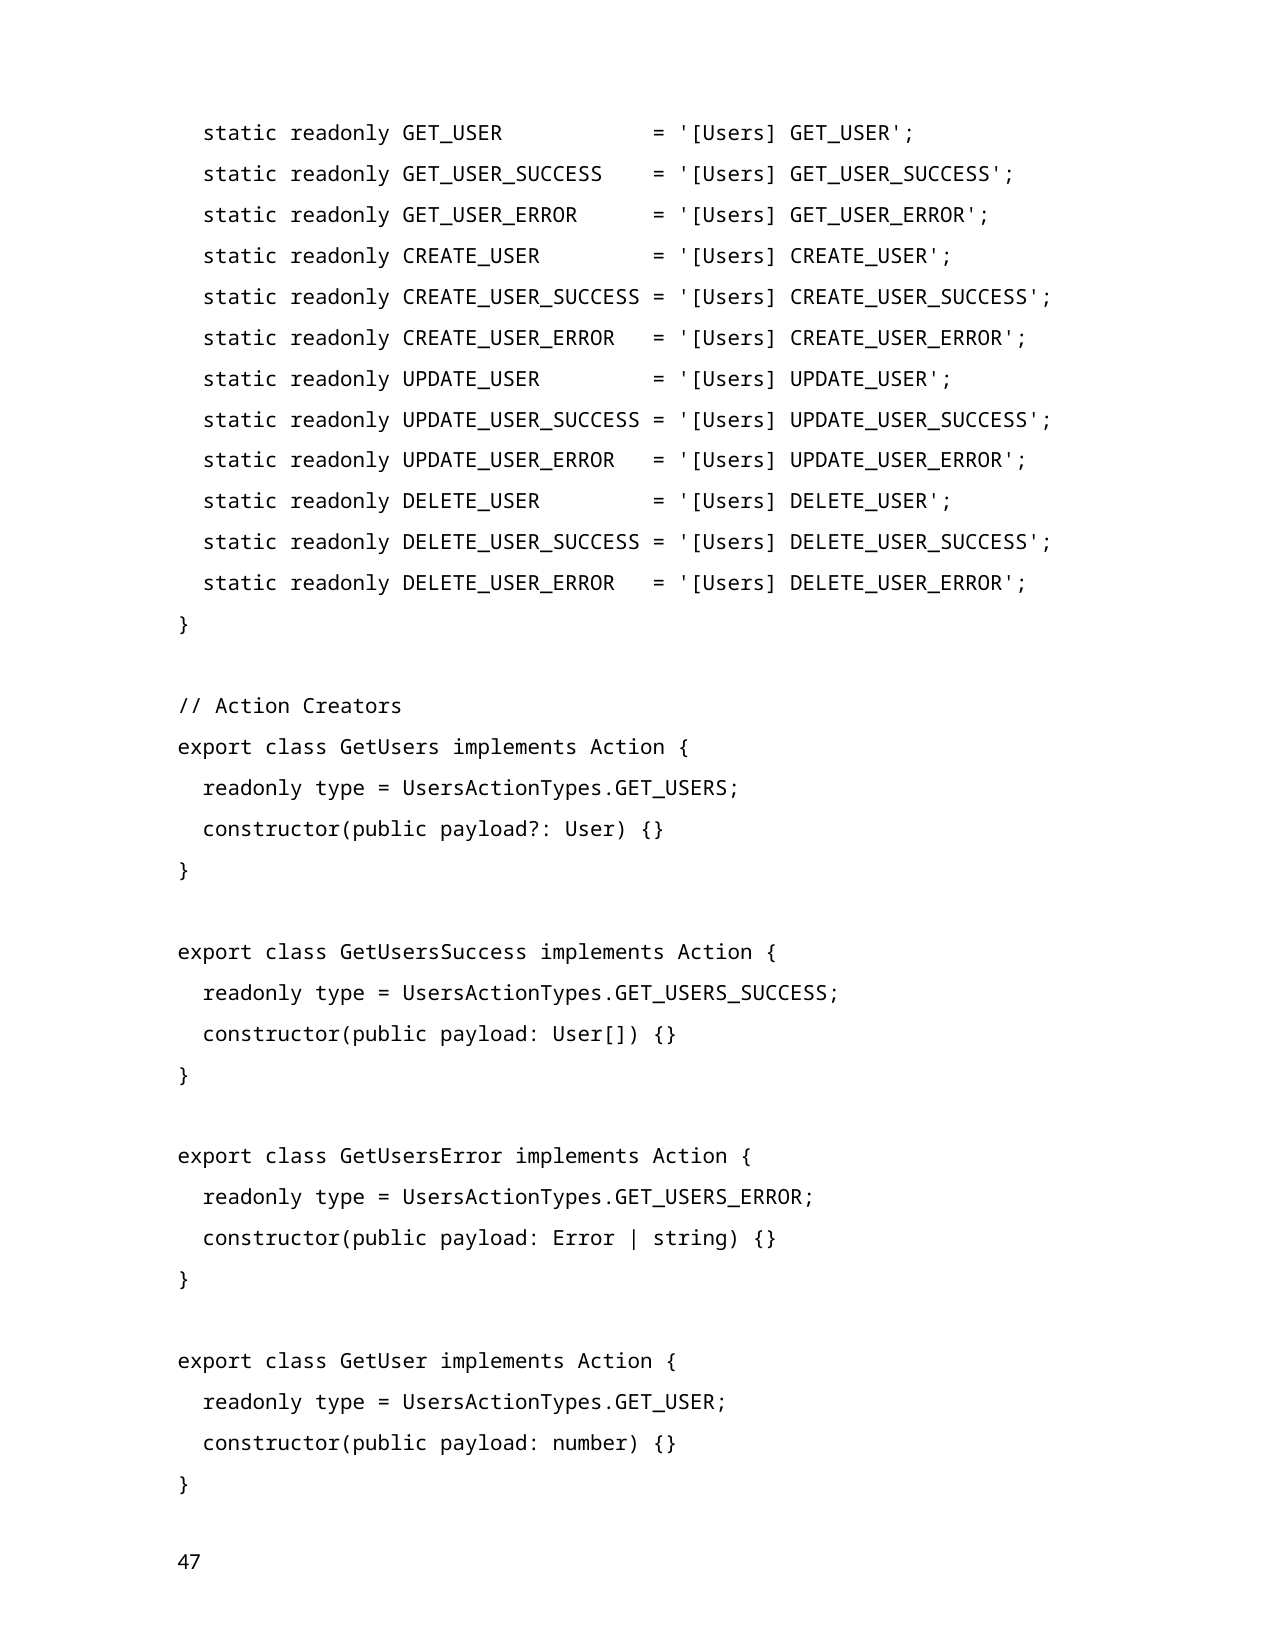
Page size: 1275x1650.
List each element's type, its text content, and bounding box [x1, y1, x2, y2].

text readonly type = UsersActionTypes.GET_USERS_SUCCESS; [177, 978, 1186, 1006]
text } [177, 1264, 1186, 1293]
text static readonly CREATE_USER_SUCCESS = '[Users] CREATE_USER_SUCCESS'; [177, 282, 1186, 310]
text export class GetUsers implements Action { [177, 732, 1186, 761]
text static readonly CREATE_USER_ERROR = '[Users] CREATE_USER_ERROR'; [177, 323, 1186, 351]
text export class GetUsersSuccess implements Action { [177, 937, 1186, 965]
text readonly type = UsersActionTypes.GET_USERS; [177, 773, 1186, 802]
text readonly type = UsersActionTypes.GET_USERS_ERROR; [177, 1182, 1186, 1211]
text } [177, 1469, 1186, 1497]
text static readonly UPDATE_USER_SUCCESS = '[Users] UPDATE_USER_SUCCESS'; [177, 405, 1186, 433]
text // Action Creators [177, 691, 1186, 720]
text static readonly GET_USER_ERROR = '[Users] GET_USER_ERROR'; [177, 200, 1186, 228]
text } [177, 855, 1186, 883]
text export class GetUser implements Action { [177, 1346, 1186, 1375]
text static readonly DELETE_USER_SUCCESS = '[Users] DELETE_USER_SUCCESS'; [177, 527, 1186, 556]
text } [177, 1060, 1186, 1088]
text static readonly GET_USER_SUCCESS = '[Users] GET_USER_SUCCESS'; [177, 159, 1186, 187]
text static readonly DELETE_USER_ERROR = '[Users] DELETE_USER_ERROR'; [177, 568, 1186, 597]
text constructor(public payload: Error | string) {} [177, 1223, 1186, 1252]
text static readonly GET_USER = '[Users] GET_USER'; [177, 118, 1186, 147]
text static readonly UPDATE_USER_ERROR = '[Users] UPDATE_USER_ERROR'; [177, 446, 1186, 474]
text readonly type = UsersActionTypes.GET_USER; [177, 1387, 1186, 1416]
text constructor(public payload: User[]) {} [177, 1019, 1186, 1047]
text constructor(public payload: number) {} [177, 1428, 1186, 1457]
text export class GetUsersError implements Action { [177, 1142, 1186, 1170]
text static readonly DELETE_USER = '[Users] DELETE_USER'; [177, 487, 1186, 515]
text static readonly UPDATE_USER = '[Users] UPDATE_USER'; [177, 364, 1186, 392]
text constructor(public payload?: User) {} [177, 814, 1186, 842]
text } [177, 609, 1186, 638]
text static readonly CREATE_USER = '[Users] CREATE_USER'; [177, 241, 1186, 269]
